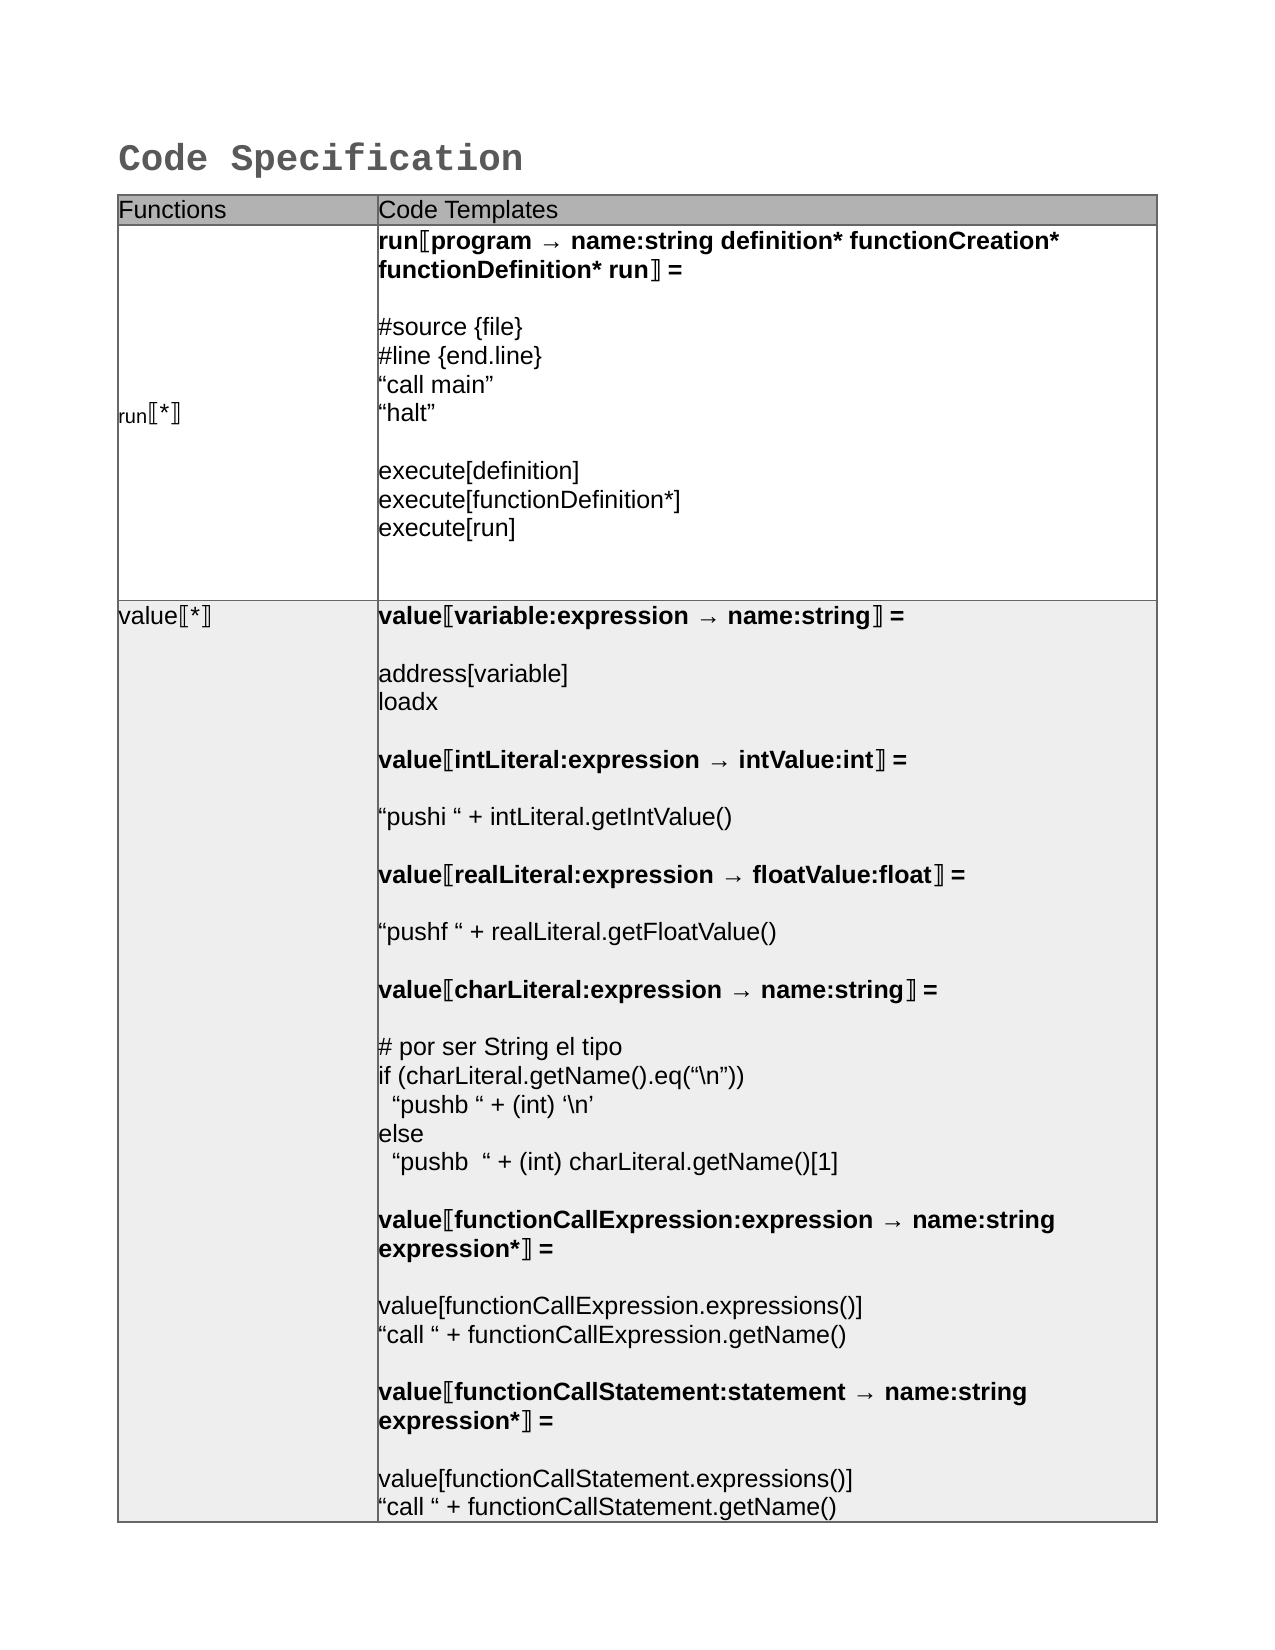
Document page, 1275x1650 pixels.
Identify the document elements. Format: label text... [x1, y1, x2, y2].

subtitle Code Specification [118, 139, 1157, 181]
table_cell value⟦variable:expression → name:string⟧ = address[variable] loadx value⟦intLiteral:expression → intValue:int⟧ = “pushi “ + intLiteral.getIntValue() value⟦realLiteral:expression → floatValue:float⟧ = “pushf “ + realLiteral.getFloatValue() value⟦charLiteral:expression → name:string⟧ = # por ser String el tipo if (charLiteral.getName().eq(“\n”)) “pushb “ + (int) ‘\n’ else “pushb “ + (int) charLiteral.getName()[1] value⟦functionCallExpression:expression → name:string expression*⟧ = value[functionCallExpression.expressions()] “call “ + functionCallExpression.getName() value⟦functionCallStatement:statement → name:string expression*⟧ = value[functionCallStatement.expressions()] “call “ + functionCallStatement.getName() [379, 601, 1156, 1521]
table_cell run⟦*⟧ [119, 226, 377, 599]
table_header Functions [119, 196, 377, 224]
table_cell run⟦program → name:string definition* functionCreation* functionDefinition* run⟧ = #source {file} #line {end.line} “call main” “halt” execute[definition] execute[functionDefinition*] execute[run] [379, 226, 1156, 599]
table_cell value⟦*⟧ [119, 601, 377, 1521]
table_header Code Templates [379, 196, 1156, 224]
